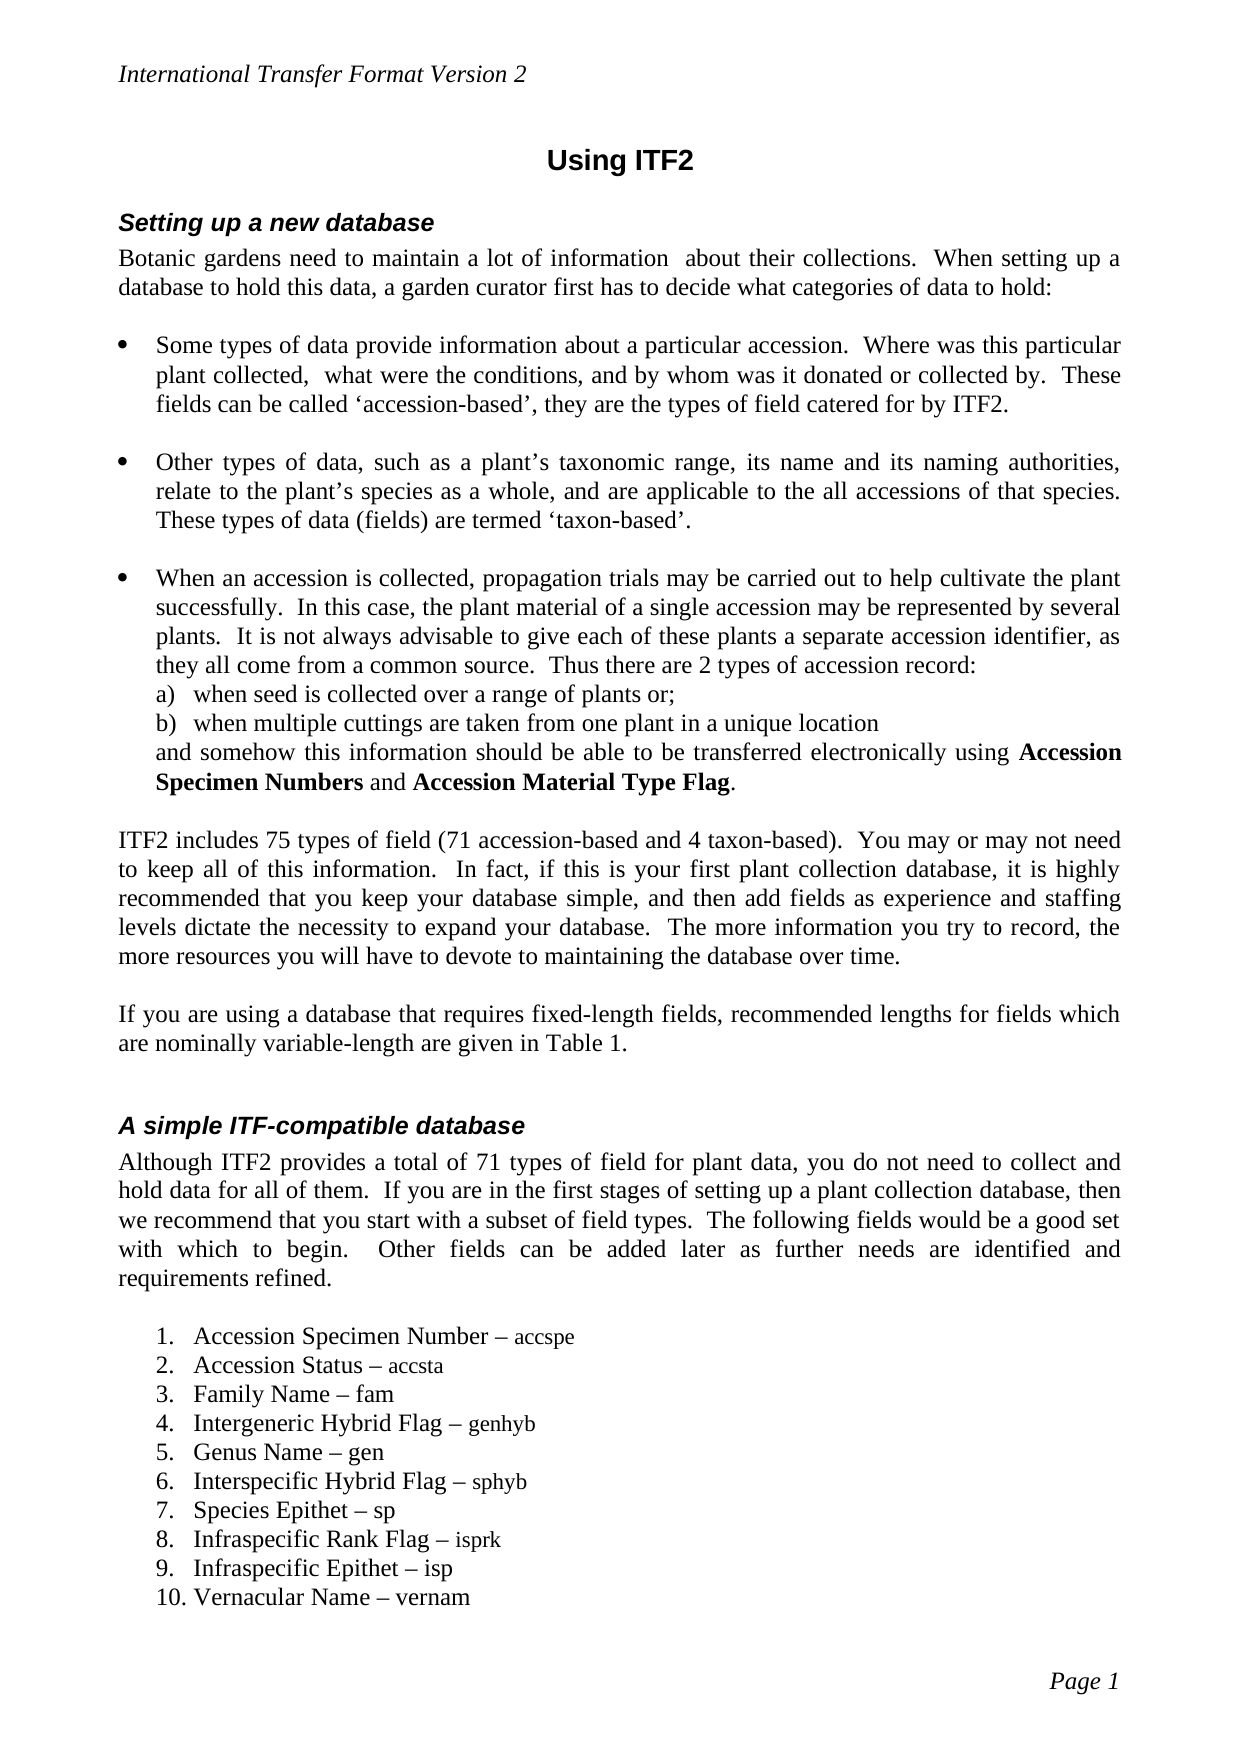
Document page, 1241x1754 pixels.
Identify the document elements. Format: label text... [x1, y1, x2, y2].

list Accession Status – accsta [156, 1350, 1122, 1379]
list Intergeneric Hybrid Flag – genhyb [156, 1408, 1122, 1437]
list Accession Specimen Number – accspe [156, 1321, 1122, 1350]
subtitle A simple ITF-compatible database [118, 1111, 1122, 1140]
list Interspecific Hybrid Flag – sphyb [156, 1466, 1122, 1495]
list Some types of data provide information about a particular accession. Where was this particular plant collected, what were the conditions, and by whom was it donated or collected by. These fields can be called ‘accession-based’, they are the types of field catered for by ITF2. [118, 330, 1122, 418]
list Genus Name – gen [156, 1437, 1122, 1466]
list Other types of data, such as a plant’s taxonomic range, its name and its naming authorities, relate to the plant’s species as a whole, and are applicable to the all accessions of that species. These types of data (fields) are termed ‘taxon-based’. [118, 447, 1122, 534]
list Infraspecific Epithet – isp [156, 1553, 1122, 1582]
list Vernacular Name – vernam [156, 1582, 1122, 1611]
text Botanic gardens need to maintain a lot of information about their collections. When setting up a database to hold this data, a garden curator first has to decide what categories of data to hold: [118, 243, 1122, 301]
text If you are using a database that requires fixed-length fields, recommended lengths for fields which are nominally variable-length are given in Table 1. [118, 999, 1122, 1057]
list when seed is collected over a range of plants or; [156, 679, 1122, 708]
list When an accession is collected, propagation trials may be carried out to help cultivate the plant successfully. In this case, the plant material of a single accession may be represented by several plants. It is not always advisable to give each of these plants a separate accession identifier, as they all come from a common source. Thus there are 2 types of accession record: [118, 563, 1122, 679]
subtitle Using ITF2 [118, 143, 1122, 177]
subtitle Setting up a new database [118, 208, 1122, 237]
text and somehow this information should be able to be transferred electronically using Accession Specimen Numbers and Accession Material Type Flag. [155, 737, 1122, 795]
list Infraspecific Rank Flag – isprk [156, 1524, 1122, 1553]
text Although ITF2 provides a total of 71 types of field for plant data, you do not need to collect and hold data for all of them. If you are in the first stages of setting up a plant collection database, then we recommend that you start with a subset of field types. The following fields would be a good set with which to begin. Other fields can be added later as further needs are identified and requirements refined. [118, 1146, 1122, 1292]
list Family Name – fam [156, 1379, 1122, 1408]
text ITF2 includes 75 types of field (71 accession-based and 4 taxon-based). You may or may not need to keep all of this information. In fact, if this is your first plant collection database, it is highly recommended that you keep your database simple, and then add fields as experience and staffing levels dictate the necessity to expand your database. The more information you try to record, the more resources you will have to devote to maintaining the database over time. [118, 824, 1122, 970]
list when multiple cuttings are taken from one plant in a unique location [156, 708, 1122, 737]
list Species Epithet – sp [156, 1495, 1122, 1524]
